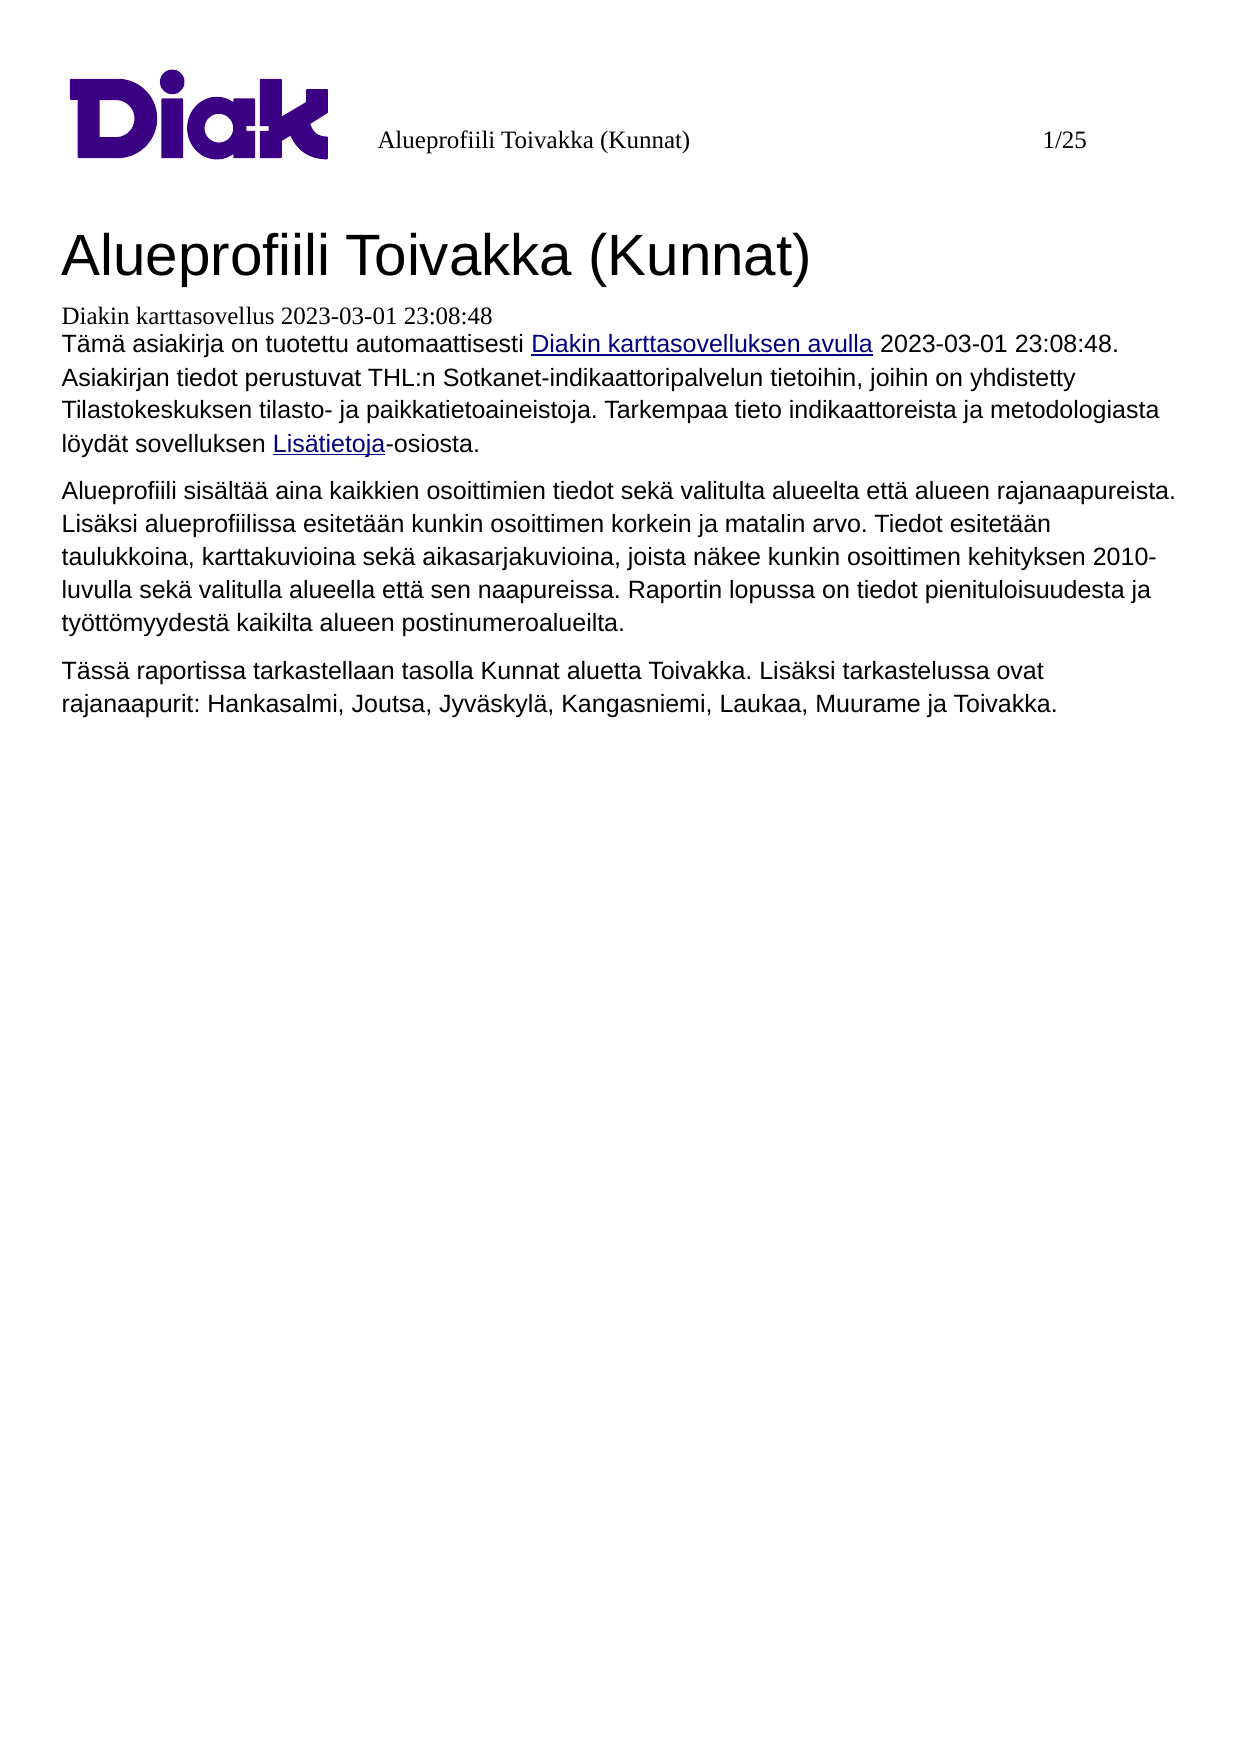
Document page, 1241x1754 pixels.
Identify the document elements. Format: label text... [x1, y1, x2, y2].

text Tässä raportissa tarkastellaan tasolla Kunnat aluetta Toivakka. Lisäksi tarkastelussa ovat rajanaapurit: Hankasalmi, Joutsa, Jyväskylä, Kangasniemi, Laukaa, Muurame ja Toivakka. [61, 656, 1179, 718]
text Diakin karttasovellus 2023-03-01 23:08:48 [61, 301, 1179, 329]
text Tämä asiakirja on tuotettu automaattisesti Diakin karttasovelluksen avulla 2023-03-01 23:08:48. Asiakirjan tiedot perustuvat THL:n Sotkanet-indikaattoripalvelun tietoihin, joihin on yhdistetty Tilastokeskuksen tilasto- ja paikkatietoaineistoja. Tarkempaa tieto indikaattoreista ja metodologiasta löydät sovelluksen Lisätietoja-osiosta. [61, 329, 1179, 457]
text Alueprofiili sisältää aina kaikkien osoittimien tiedot sekä valitulta alueelta että alueen rajanaapureista. Lisäksi alueprofiilissa esitetään kunkin osoittimen korkein ja matalin arvo. Tiedot esitetään taulukkoina, karttakuvioina sekä aikasarjakuvioina, joista näkee kunkin osoittimen kehityksen 2010-luvulla sekä valitulla alueella että sen naapureissa. Raportin lopussa on tiedot pienituloisuudesta ja työttömyydestä kaikilta alueen postinumeroalueilta. [61, 476, 1179, 637]
title Alueprofiili Toivakka (Kunnat) [61, 221, 1179, 288]
